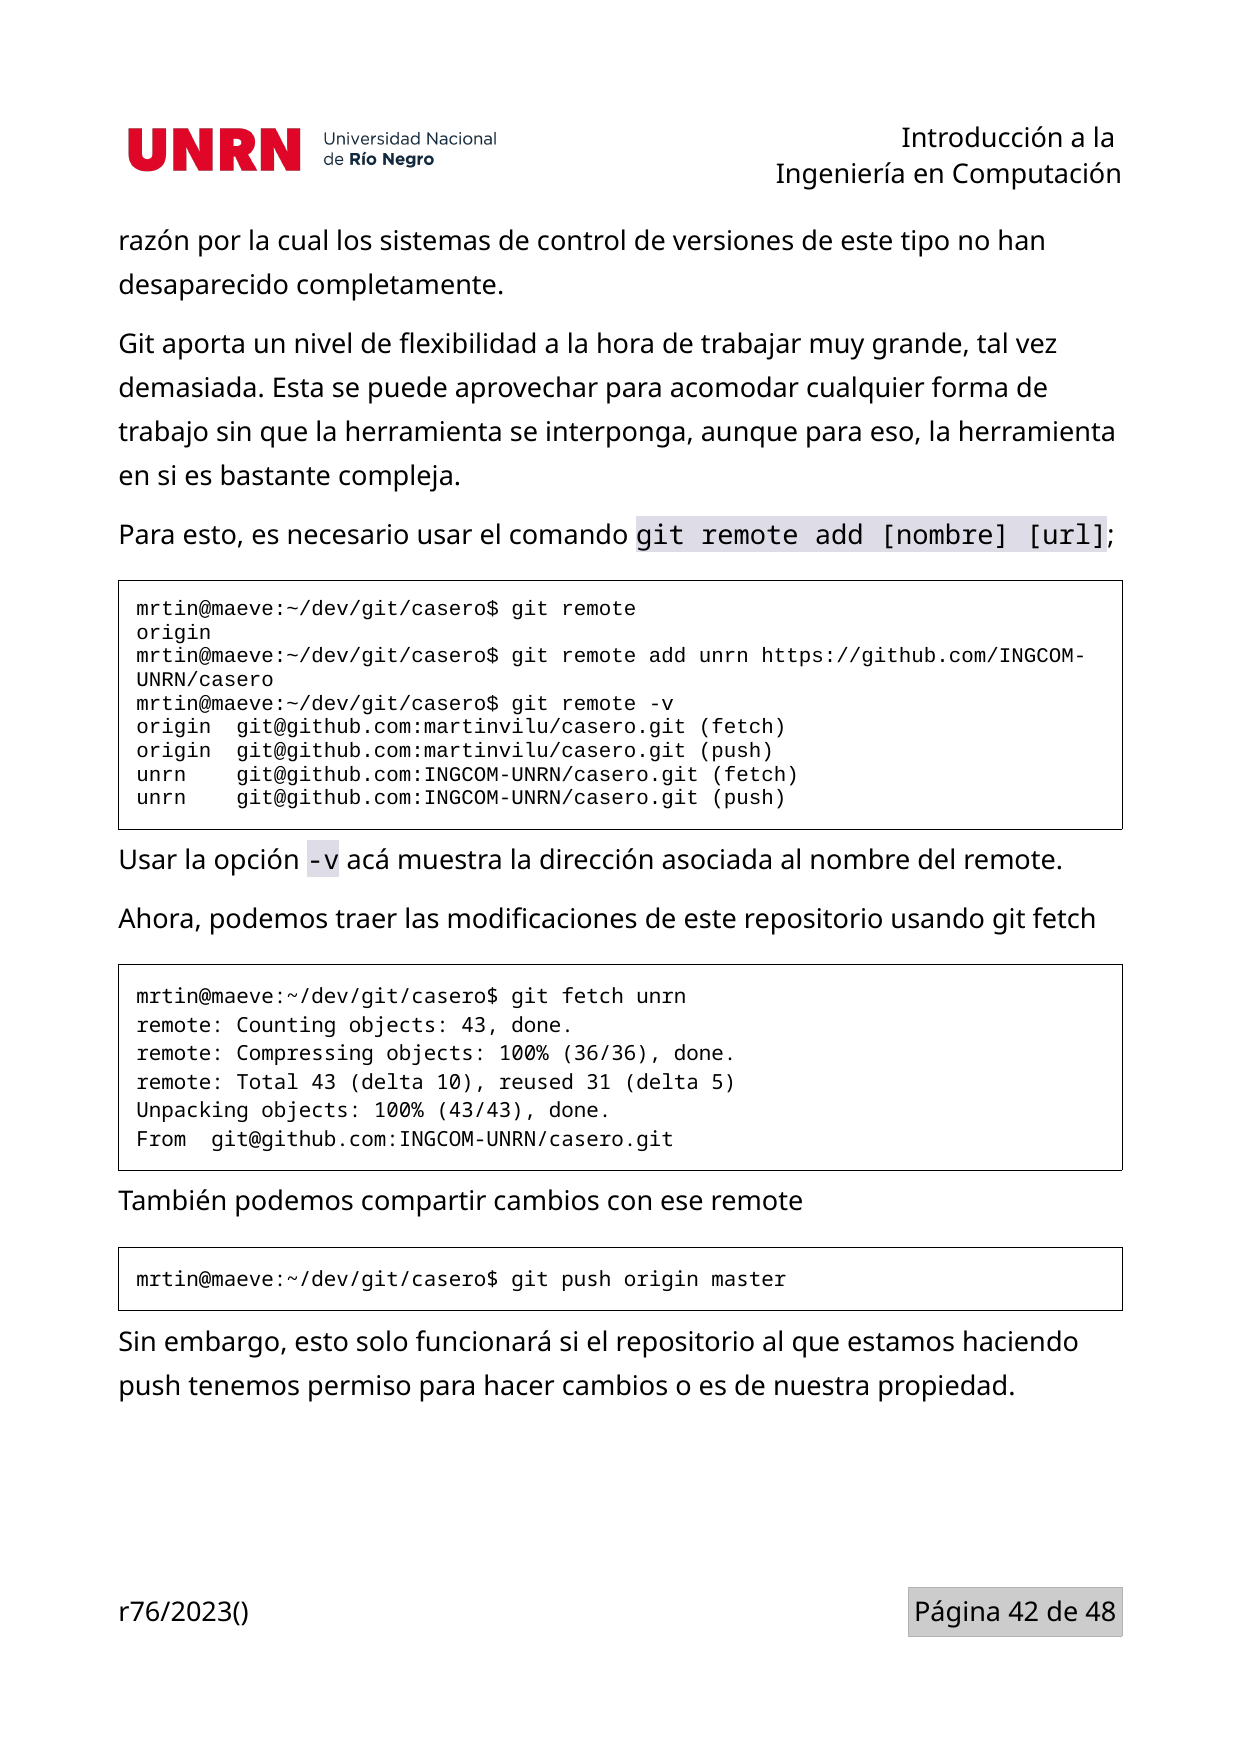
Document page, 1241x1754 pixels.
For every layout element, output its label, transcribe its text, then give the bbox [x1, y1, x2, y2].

text Usar la opción -v acá muestra la dirección asociada al nombre del remote. [118, 840, 307, 877]
text mrtin@maeve:~/dev/git/casero$ git remote [119, 581, 1122, 604]
text mrtin@maeve:~/dev/git/casero$ git push origin master [119, 1248, 1122, 1310]
text remote: Total 43 (delta 10), reused 31 (delta 5) [119, 1049, 1122, 1078]
text remote: Counting objects: 43, done. [119, 992, 1122, 1021]
text Sin embargo, esto solo funcionará si el repositorio al que estamos haciendo push tenemos permiso para hacer cambios o es de nuestra propiedad. [118, 1322, 1122, 1403]
text origin [119, 604, 1122, 627]
picture [118, 118, 505, 180]
text unrn git@github.com:INGCOM-UNRN/casero.git (push) [119, 769, 1122, 829]
text También podemos compartir cambios con ese remote [118, 1182, 1122, 1219]
text From git@github.com:INGCOM-UNRN/casero.git [119, 1106, 1122, 1170]
text mrtin@maeve:~/dev/git/casero$ git remote add unrn https://github.com/INGCOM-UNRN/casero [119, 627, 1122, 675]
text mrtin@maeve:~/dev/git/casero$ git remote -v [119, 675, 1122, 698]
text razón por la cual los sistemas de control de versiones de este tipo no han desaparecido completamente. [118, 221, 1122, 302]
text Unpacking objects: 100% (43/43), done. [119, 1078, 1122, 1106]
text Git aporta un nivel de flexibilidad a la hora de trabajar muy grande, tal vez demasiada. Esta se puede aprovechar para acomodar cualquier forma de trabajo sin que la herramienta se interponga, aunque para eso, la herramienta en si es bastante compleja. [118, 324, 1122, 494]
text remote: Compressing objects: 100% (36/36), done. [119, 1021, 1122, 1049]
text origin git@github.com:martinvilu/casero.git (fetch) [119, 698, 1122, 722]
text Para esto, es necesario usar el comando git remote add [nombre] [url]; [118, 516, 636, 552]
text mrtin@maeve:~/dev/git/casero$ git fetch unrn [119, 965, 1122, 992]
text Usar la opción -v acá muestra la dirección asociada al nombre del remote. [339, 840, 1122, 877]
text unrn git@github.com:INGCOM-UNRN/casero.git (fetch) [119, 746, 1122, 769]
text Ahora, podemos traer las modificaciones de este repositorio usando git fetch [118, 899, 1122, 936]
text origin git@github.com:martinvilu/casero.git (push) [119, 722, 1122, 746]
